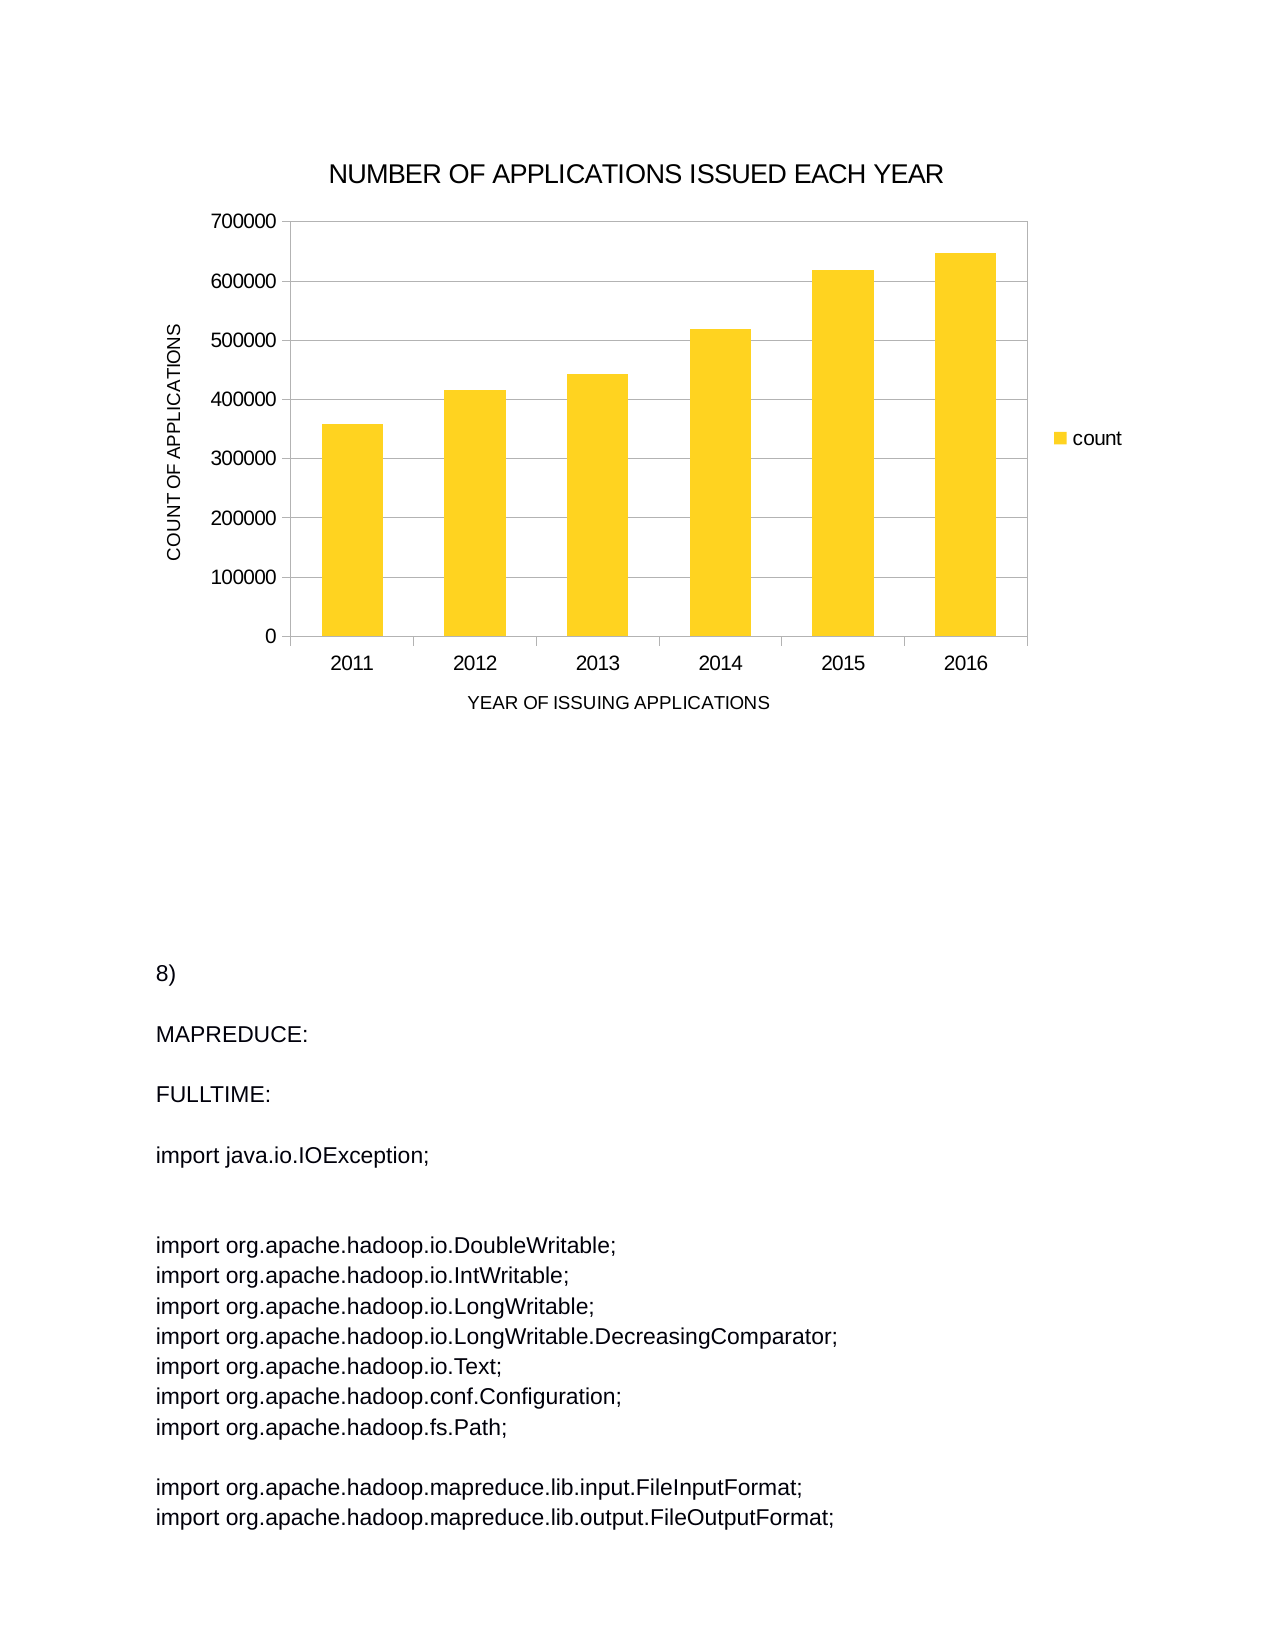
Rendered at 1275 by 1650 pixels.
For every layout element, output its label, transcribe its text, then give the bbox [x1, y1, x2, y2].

text import java.io.IOException; [156, 1142, 1157, 1168]
text import org.apache.hadoop.mapreduce.lib.output.FileOutputFormat; [156, 1504, 1157, 1530]
text import org.apache.hadoop.io.LongWritable; [156, 1293, 1157, 1319]
text import org.apache.hadoop.io.Text; [156, 1353, 1157, 1379]
text import org.apache.hadoop.io.IntWritable; [156, 1262, 1157, 1289]
text FULLTIME: [156, 1081, 1157, 1107]
text import org.apache.hadoop.io.LongWritable.DecreasingComparator; [156, 1323, 1157, 1349]
text import org.apache.hadoop.mapreduce.lib.input.FileInputFormat; [156, 1474, 1157, 1500]
text 8) [156, 960, 1157, 987]
text MAPREDUCE: [156, 1021, 1157, 1047]
text import org.apache.hadoop.conf.Configuration; [156, 1383, 1157, 1409]
text import org.apache.hadoop.fs.Path; [156, 1413, 1157, 1440]
text import org.apache.hadoop.io.DoubleWritable; [156, 1232, 1157, 1258]
